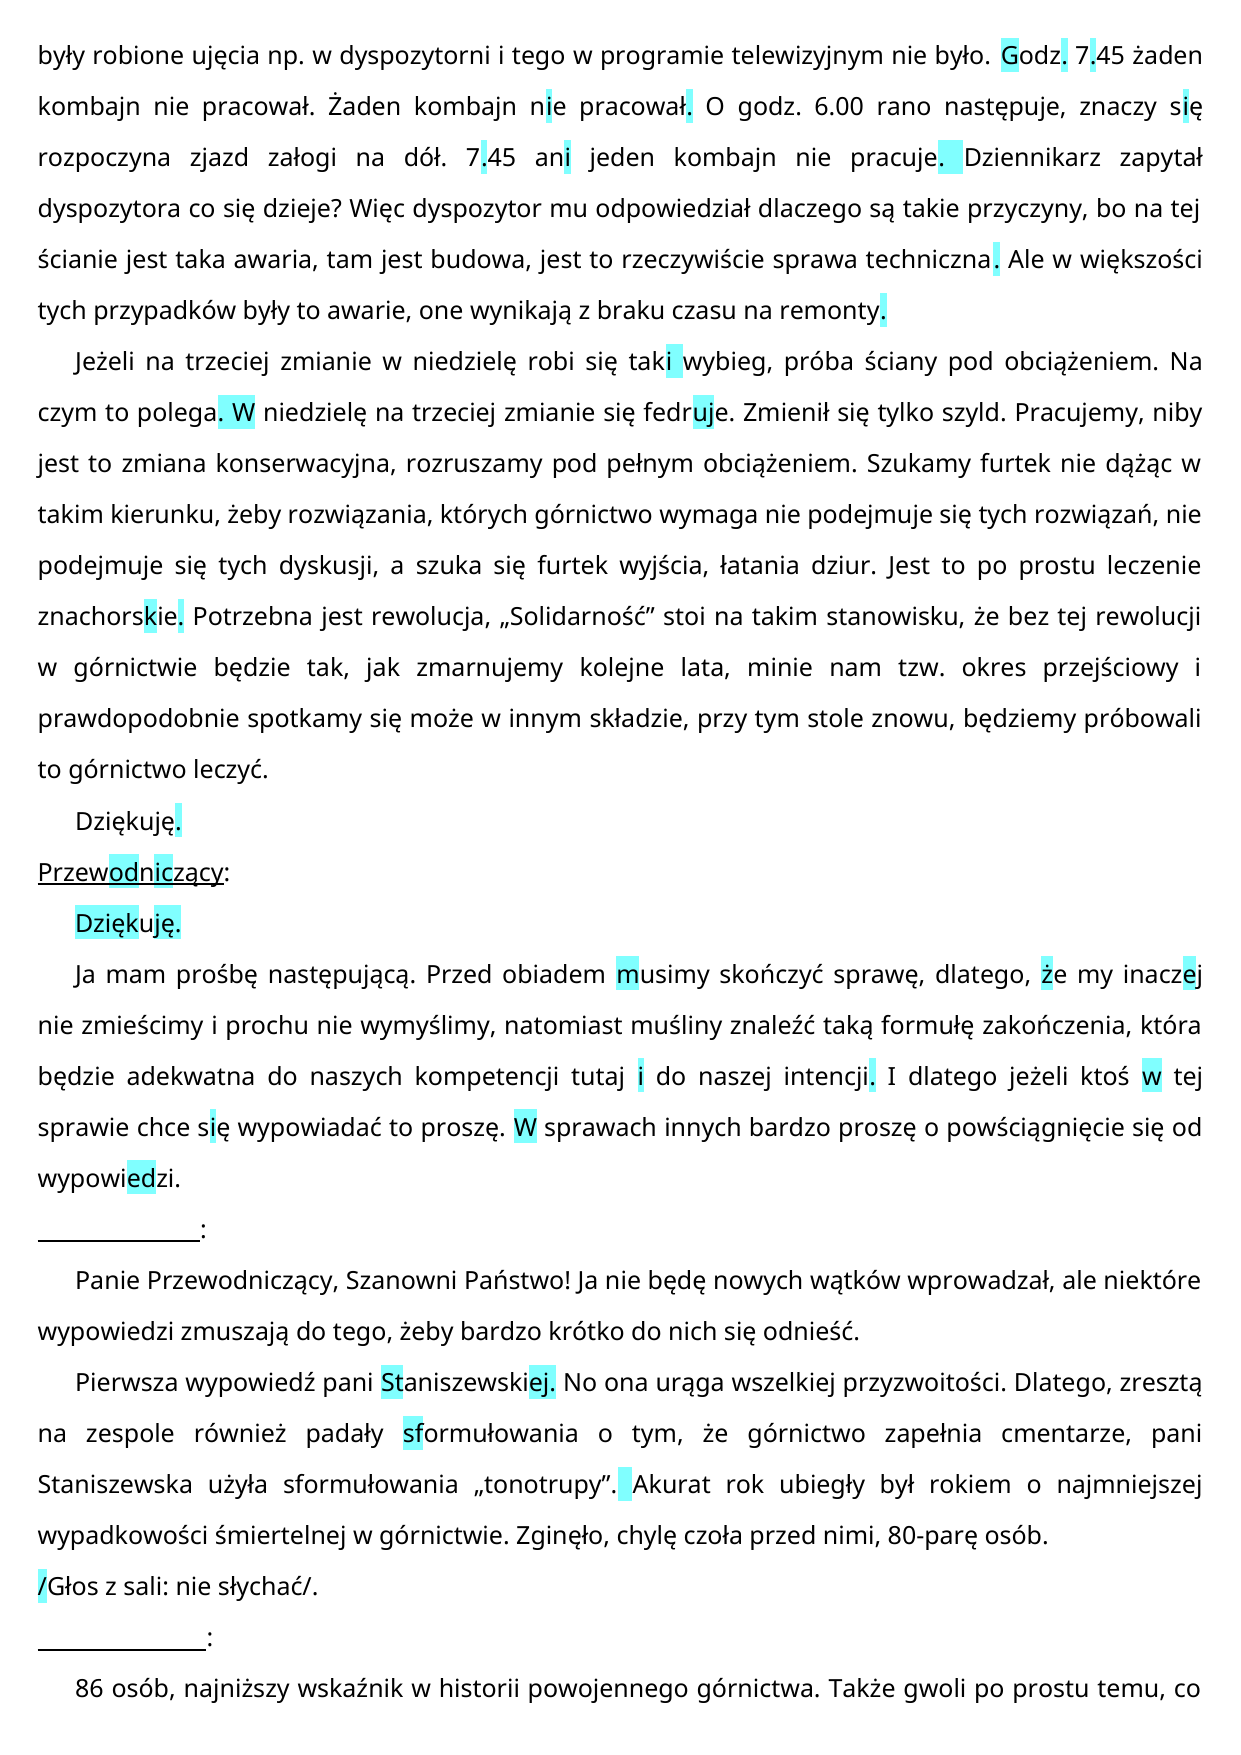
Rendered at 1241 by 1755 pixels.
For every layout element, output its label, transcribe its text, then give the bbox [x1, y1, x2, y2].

text Jeżeli na trzeciej zmianie w niedzielę robi się taki wybieg, próba ściany pod obciążeniem. Na czym to polega. W niedzielę na trzeciej zmianie się fedruje. Zmienił się tylko szyld. Pracujemy, niby jest to zmiana konserwacyjna, rozruszamy pod pełnym obciążeniem. Szukamy furtek nie dążąc w takim kierunku, żeby rozwiązania, których górnictwo wymaga nie podejmuje się tych rozwiązań, nie podejmuje się tych dyskusji, a szuka się furtek wyjścia, łatania dziur. Jest to po prostu leczenie znachorskie. Potrzebna jest rewolucja, „Solidarność” stoi na takim stanowisku, że bez tej rewolucji w górnictwie będzie tak, jak zmarnujemy kolejne lata, minie nam tzw. okres przejściowy i prawdopodobnie spotkamy się może w innym składzie, przy tym stole znowu, będziemy próbowali to górnictwo leczyć. [37, 344, 1203, 786]
text Dziękuję. [37, 905, 1203, 939]
text 86 osób, najniższy wskaźnik w historii powojennego górnictwa. Także gwoli po prostu temu, co [37, 1671, 1203, 1705]
text Przewodniczący: [37, 854, 1203, 888]
text /Głos z sali: nie słychać/. [37, 1569, 1203, 1603]
text : [37, 1620, 1203, 1654]
text Ja mam prośbę następującą. Przed obiadem musimy skończyć sprawę, dlatego, że my inaczej nie zmieścimy i prochu nie wymyślimy, natomiast muśliny znaleźć taką formułę zakończenia, która będzie adekwatna do naszych kompetencji tutaj i do naszej intencji. I dlatego jeżeli ktoś w tej sprawie chce się wypowiadać to proszę. W sprawach innych bardzo proszę o powściągnięcie się od wypowiedzi. [37, 956, 1203, 1194]
text Pierwsza wypowiedź pani Staniszewskiej. No ona urąga wszelkiej przyzwoitości. Dlatego, zresztą na zespole również padały sformułowania o tym, że górnictwo zapełnia cmentarze, pani Staniszewska użyła sformułowania „tonotrupy”. Akurat rok ubiegły był rokiem o najmniejszej wypadkowości śmiertelnej w górnictwie. Zginęło, chylę czoła przed nimi, 80-parę osób. [37, 1364, 1203, 1552]
text Dziękuję. [37, 803, 1203, 837]
text : [37, 1211, 1203, 1246]
text były robione ujęcia np. w dyspozytorni i tego w programie telewizyjnym nie było. Godz. 7.45 żaden kombajn nie pracował. Żaden kombajn nie pracował. O godz. 6.00 rano następuje, znaczy się rozpoczyna zjazd załogi na dół. 7.45 ani jeden kombajn nie pracuje. Dziennikarz zapytał dyspozytora co się dzieje? Więc dyspozytor mu odpowiedział dlaczego są takie przyczyny, bo na tej ścianie jest taka awaria, tam jest budowa, jest to rzeczywiście sprawa techniczna. Ale w większości tych przypadków były to awarie, one wynikają z braku czasu na remonty. [37, 37, 1203, 327]
text Panie Przewodniczący, Szanowni Państwo! Ja nie będę nowych wątków wprowadzał, ale niektóre wypowiedzi zmuszają do tego, żeby bardzo krótko do nich się odnieść. [37, 1262, 1203, 1348]
